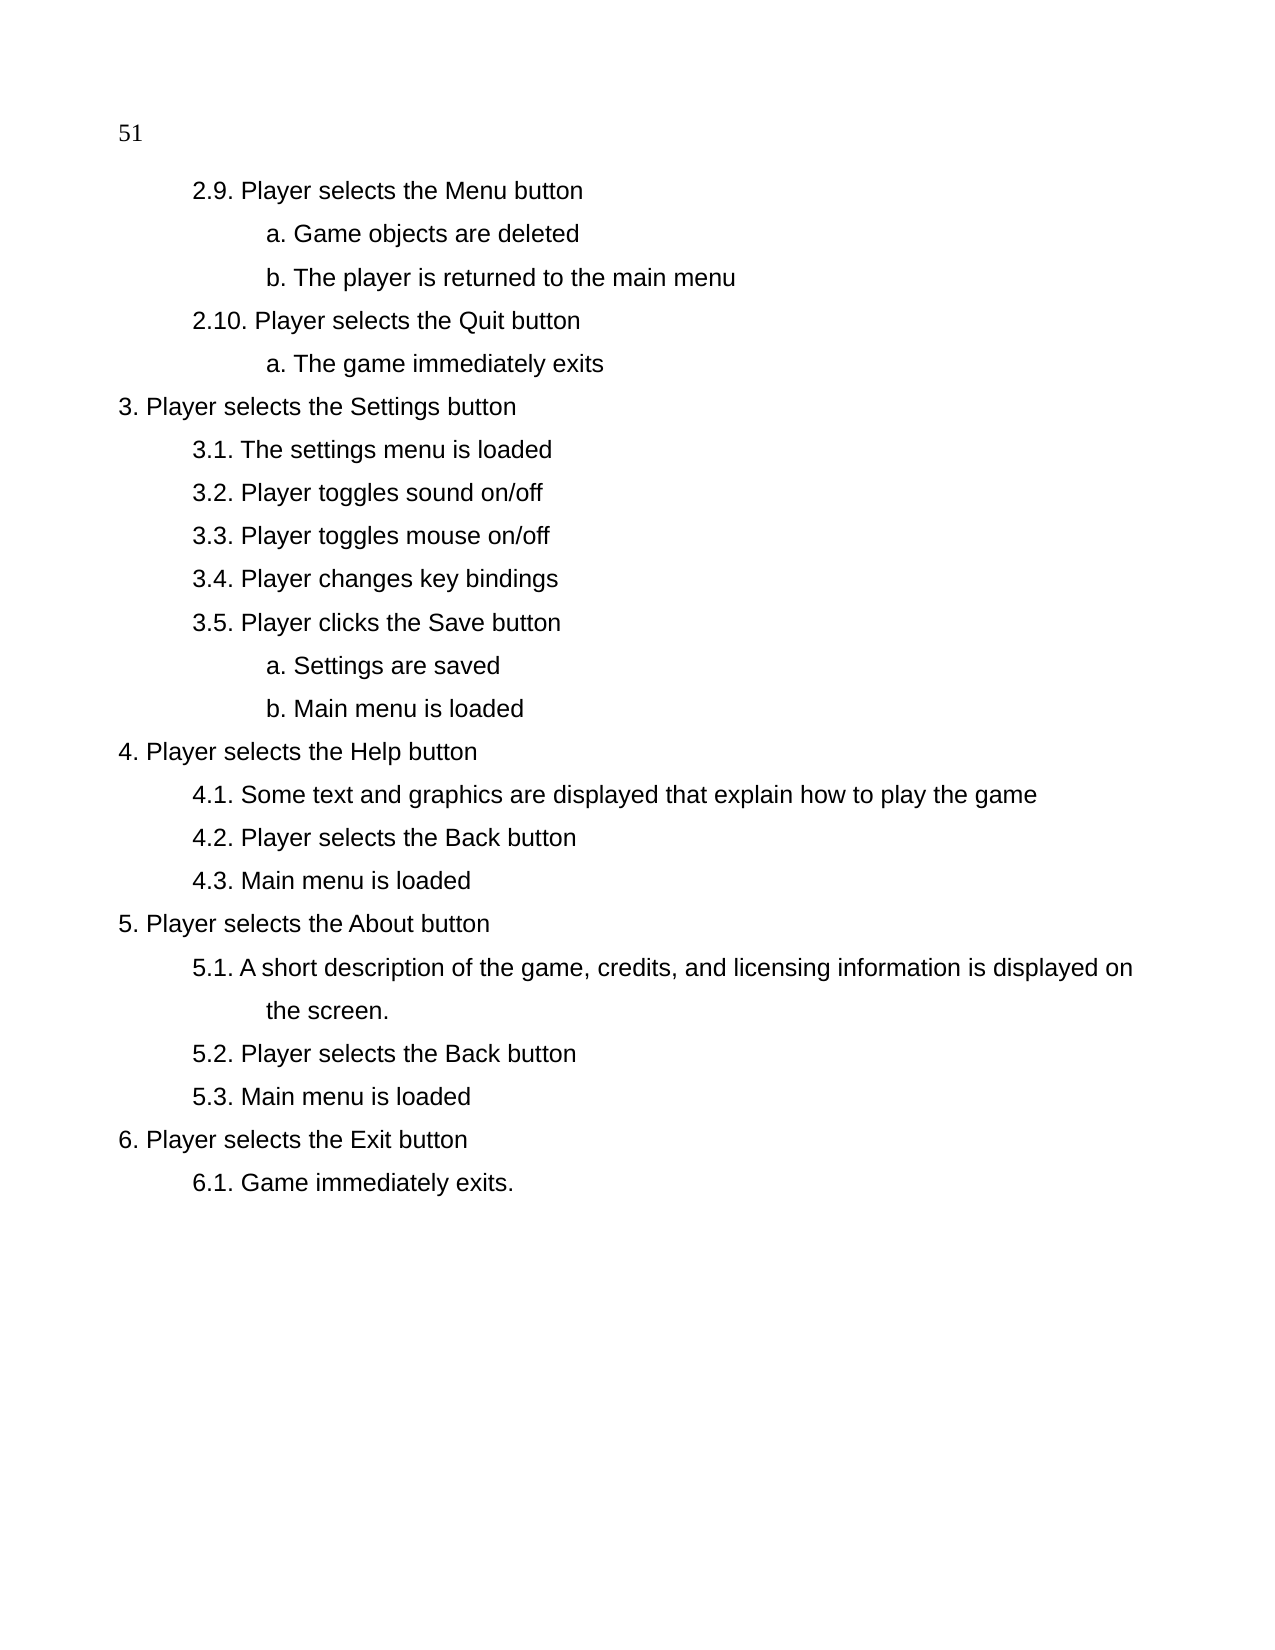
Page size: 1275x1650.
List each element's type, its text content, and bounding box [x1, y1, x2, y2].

text 4.1. Some text and graphics are displayed that explain how to play the game [118, 780, 1157, 809]
text a. Settings are saved [118, 651, 1157, 679]
text b. Main menu is loaded [118, 694, 1157, 723]
text 3. Player selects the Settings button [118, 392, 1157, 421]
text 3.2. Player toggles sound on/off [118, 478, 1157, 507]
text b. The player is returned to the main menu [118, 263, 1157, 291]
text 6. Player selects the Exit button [118, 1125, 1157, 1154]
text 3.3. Player toggles mouse on/off [118, 521, 1157, 550]
text 6.1. Game immediately exits. [118, 1168, 1157, 1197]
text 5.2. Player selects the Back button [118, 1039, 1157, 1068]
text 3.5. Player clicks the Save button [118, 608, 1157, 636]
text 5. Player selects the About button [118, 909, 1157, 938]
text 5.3. Main menu is loaded [118, 1082, 1157, 1111]
text 2.9. Player selects the Menu button [118, 176, 1157, 205]
text a. The game immediately exits [118, 349, 1157, 378]
text 3.4. Player changes key bindings [118, 564, 1157, 593]
text 3.1. The settings menu is loaded [118, 435, 1157, 464]
text 4.3. Main menu is loaded [118, 866, 1157, 895]
text 5.1. A short description of the game, credits, and licensing information is displayed on the screen. [118, 953, 1157, 1024]
text a. Game objects are deleted [118, 219, 1157, 248]
text 4.2. Player selects the Back button [118, 823, 1157, 852]
text 2.10. Player selects the Quit button [118, 306, 1157, 334]
text 4. Player selects the Help button [118, 737, 1157, 766]
